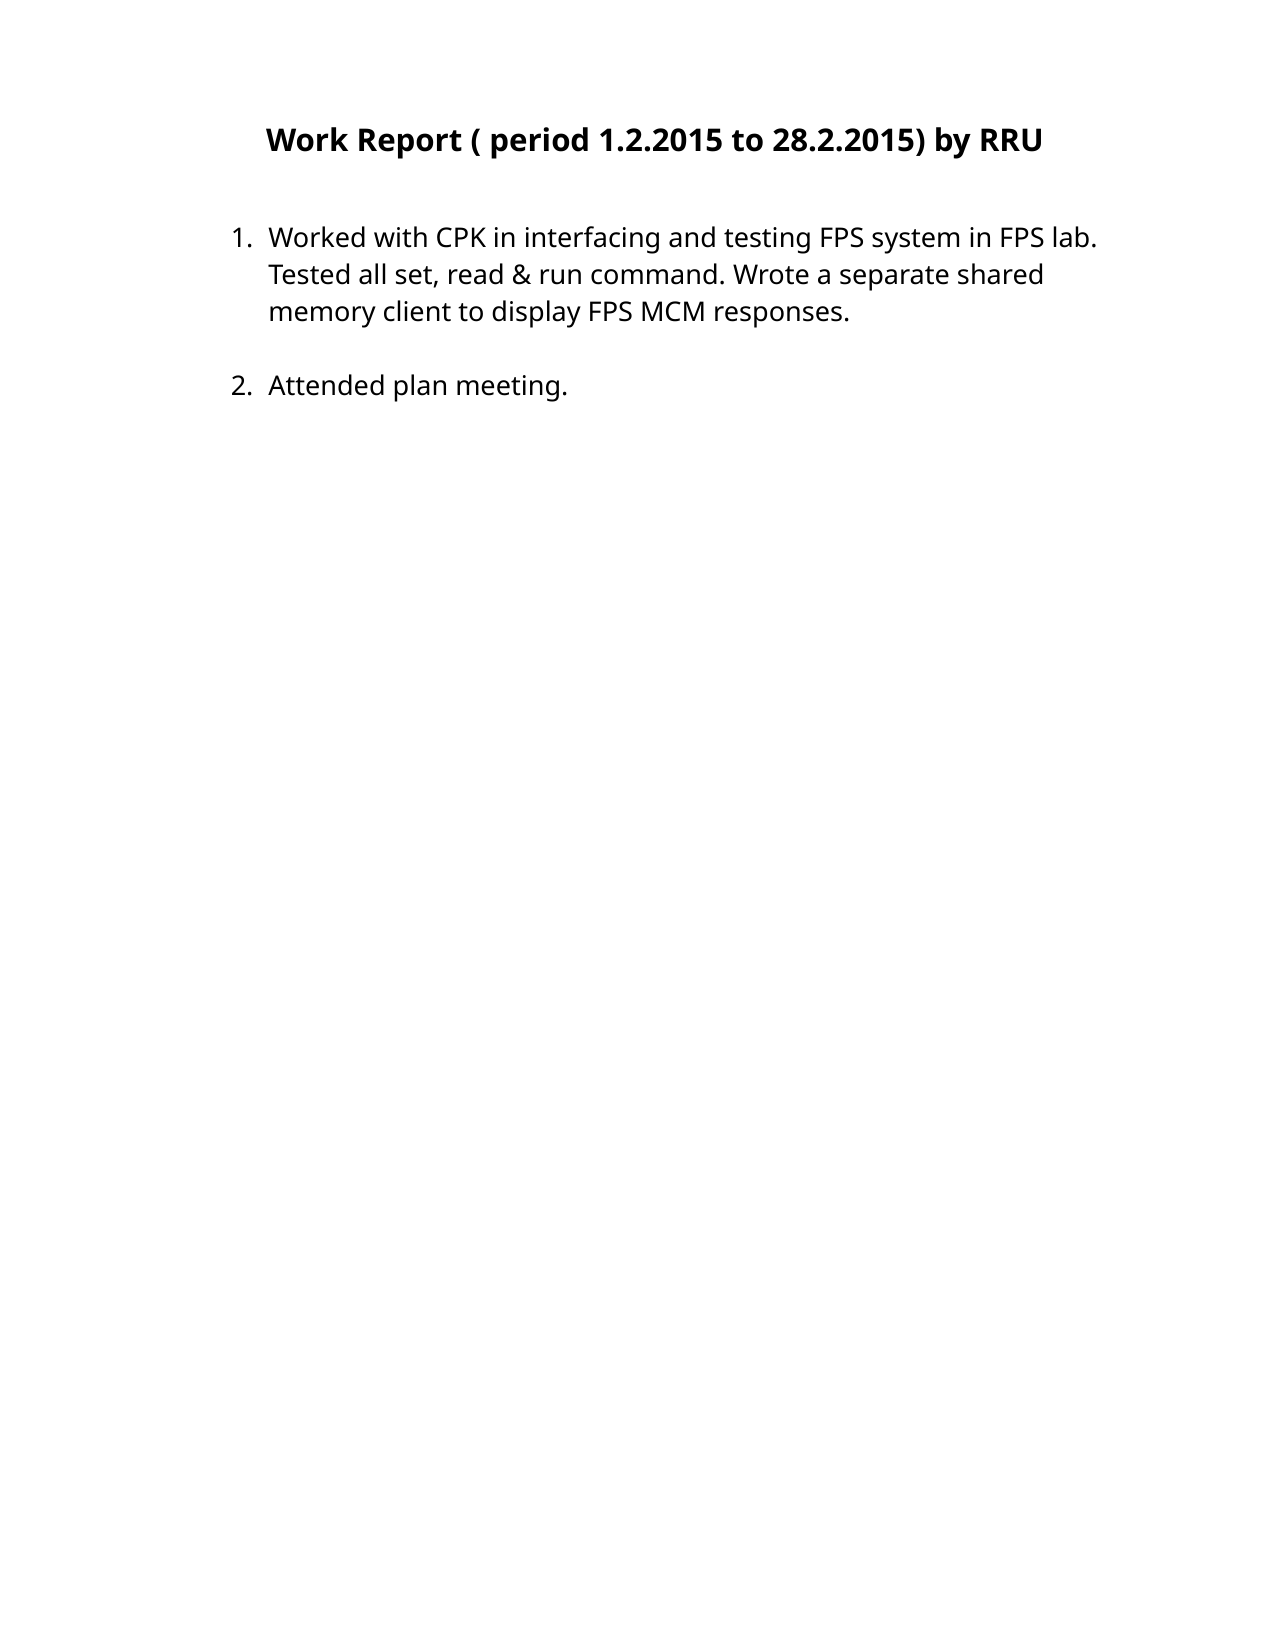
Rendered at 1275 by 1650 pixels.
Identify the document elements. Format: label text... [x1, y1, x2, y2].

list Attended plan meeting. [231, 366, 1157, 403]
text Work Report ( period 1.2.2015 to 28.2.2015) by RRU [118, 118, 1157, 161]
list Worked with CPK in interfacing and testing FPS system in FPS lab. Tested all set, read & run command. Wrote a separate shared memory client to display FPS MCM responses. [231, 219, 1157, 329]
